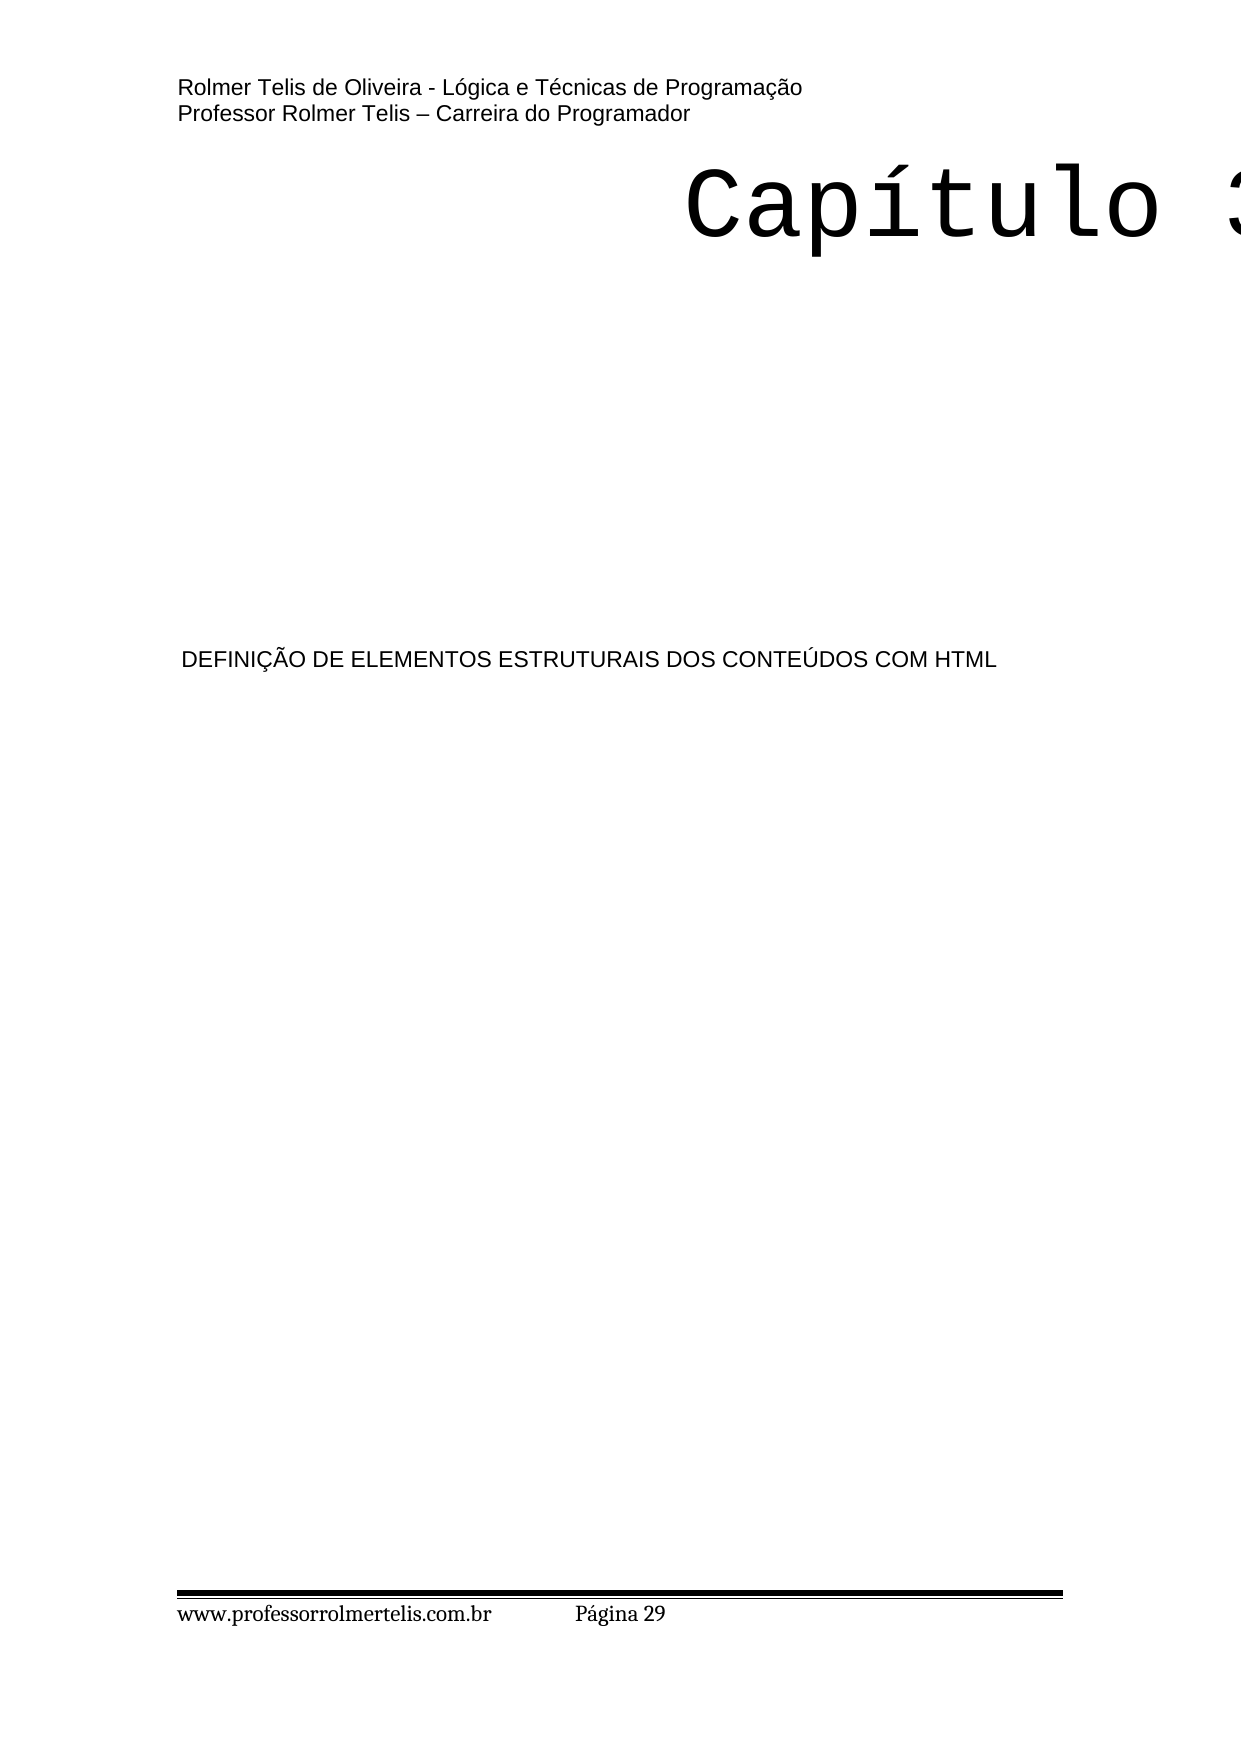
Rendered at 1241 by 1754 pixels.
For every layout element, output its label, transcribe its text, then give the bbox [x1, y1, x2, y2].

table_cell [170, 1098, 1070, 1570]
table_cell DEFINIÇÃO DE ELEMENTOS ESTRUTURAIS DOS CONTEÚDOS COM HTML [170, 625, 1070, 1098]
table_header [170, 153, 1070, 625]
